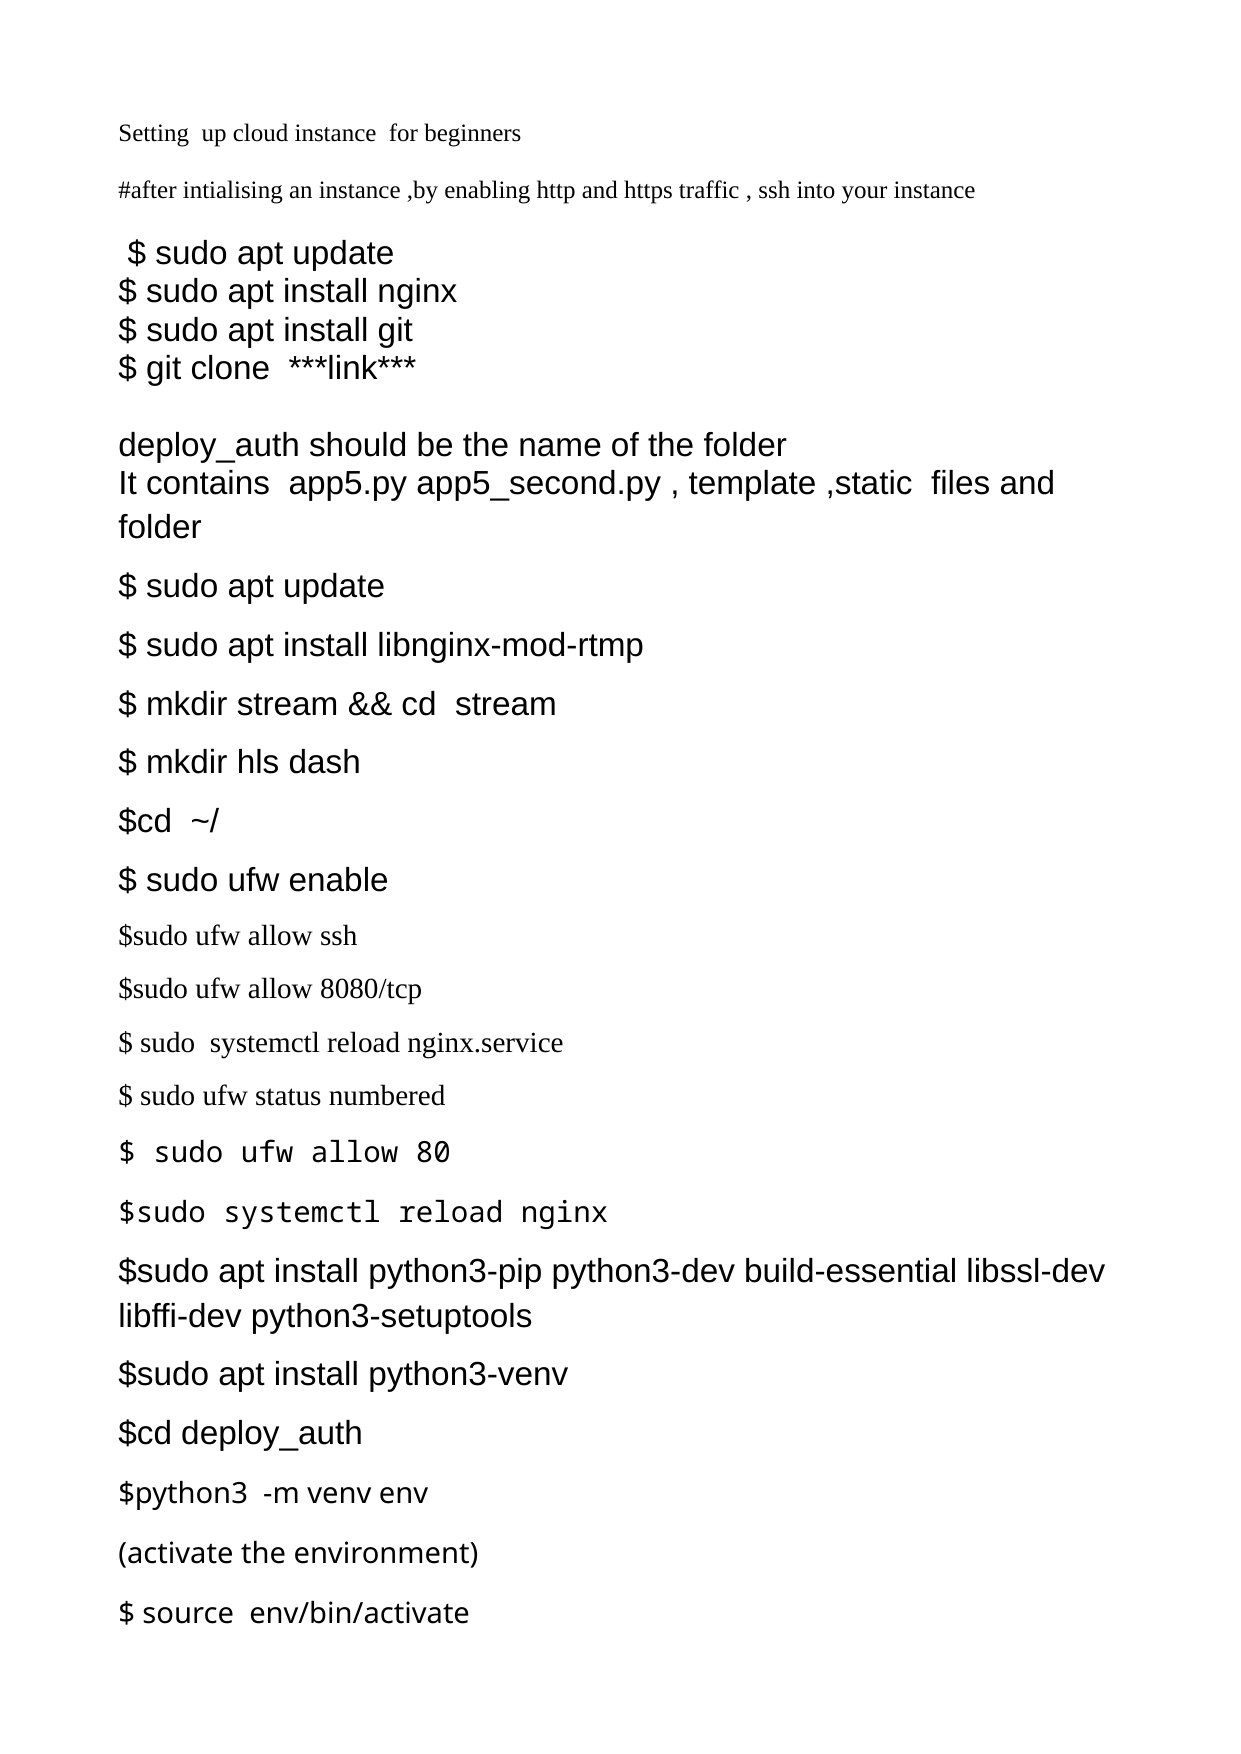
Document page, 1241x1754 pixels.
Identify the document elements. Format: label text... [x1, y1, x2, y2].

text #after intialising an instance ,by enabling http and https traffic , ssh into your instance [118, 176, 1122, 204]
text It contains app5.py app5_second.py , template ,static files and folder [118, 463, 1122, 546]
text $cd ~/ [118, 801, 1122, 839]
text $sudo ufw allow 8080/tcpp [118, 972, 1122, 1005]
text $sudo systemctl reload nginx [118, 1191, 1122, 1231]
text $ sudo apt update [118, 566, 1122, 604]
text $ sudo ufw enable [118, 860, 1122, 898]
text $ sudo apt install libnginx-mod-rtmp [118, 625, 1122, 663]
text $ sudo systemctl reload nginx.service [118, 1025, 1122, 1058]
text $sudo apt install python3-venv [118, 1354, 1122, 1393]
text $ git clone ***link*** [118, 348, 1122, 387]
text $ sudo apt install git [118, 310, 1122, 348]
text $ sudo ufw allow 80 [118, 1131, 1122, 1171]
text $sudo ufw allow ssh [118, 918, 1122, 952]
text $cd deploy_auth [118, 1413, 1122, 1452]
text (activate the environment) [118, 1532, 1122, 1572]
text $ mkdir hls dash [118, 742, 1122, 781]
text $ source env/bin/activate [118, 1592, 1122, 1632]
text $ sudo apt update [118, 233, 1122, 272]
text deploy_auth should be the name of the folder [118, 425, 1122, 463]
text $sudo apt install python3-pip python3-dev build-essential libssl-dev libffi-dev python3-setuptools [118, 1251, 1122, 1334]
text $ sudo ufw status numbered [118, 1078, 1122, 1111]
text Setting up cloud instance for beginners [118, 118, 1122, 147]
text $python3 -m venv env [118, 1472, 1122, 1512]
text $ sudo apt install nginx [118, 272, 1122, 310]
text $ mkdir stream && cd stream [118, 683, 1122, 722]
